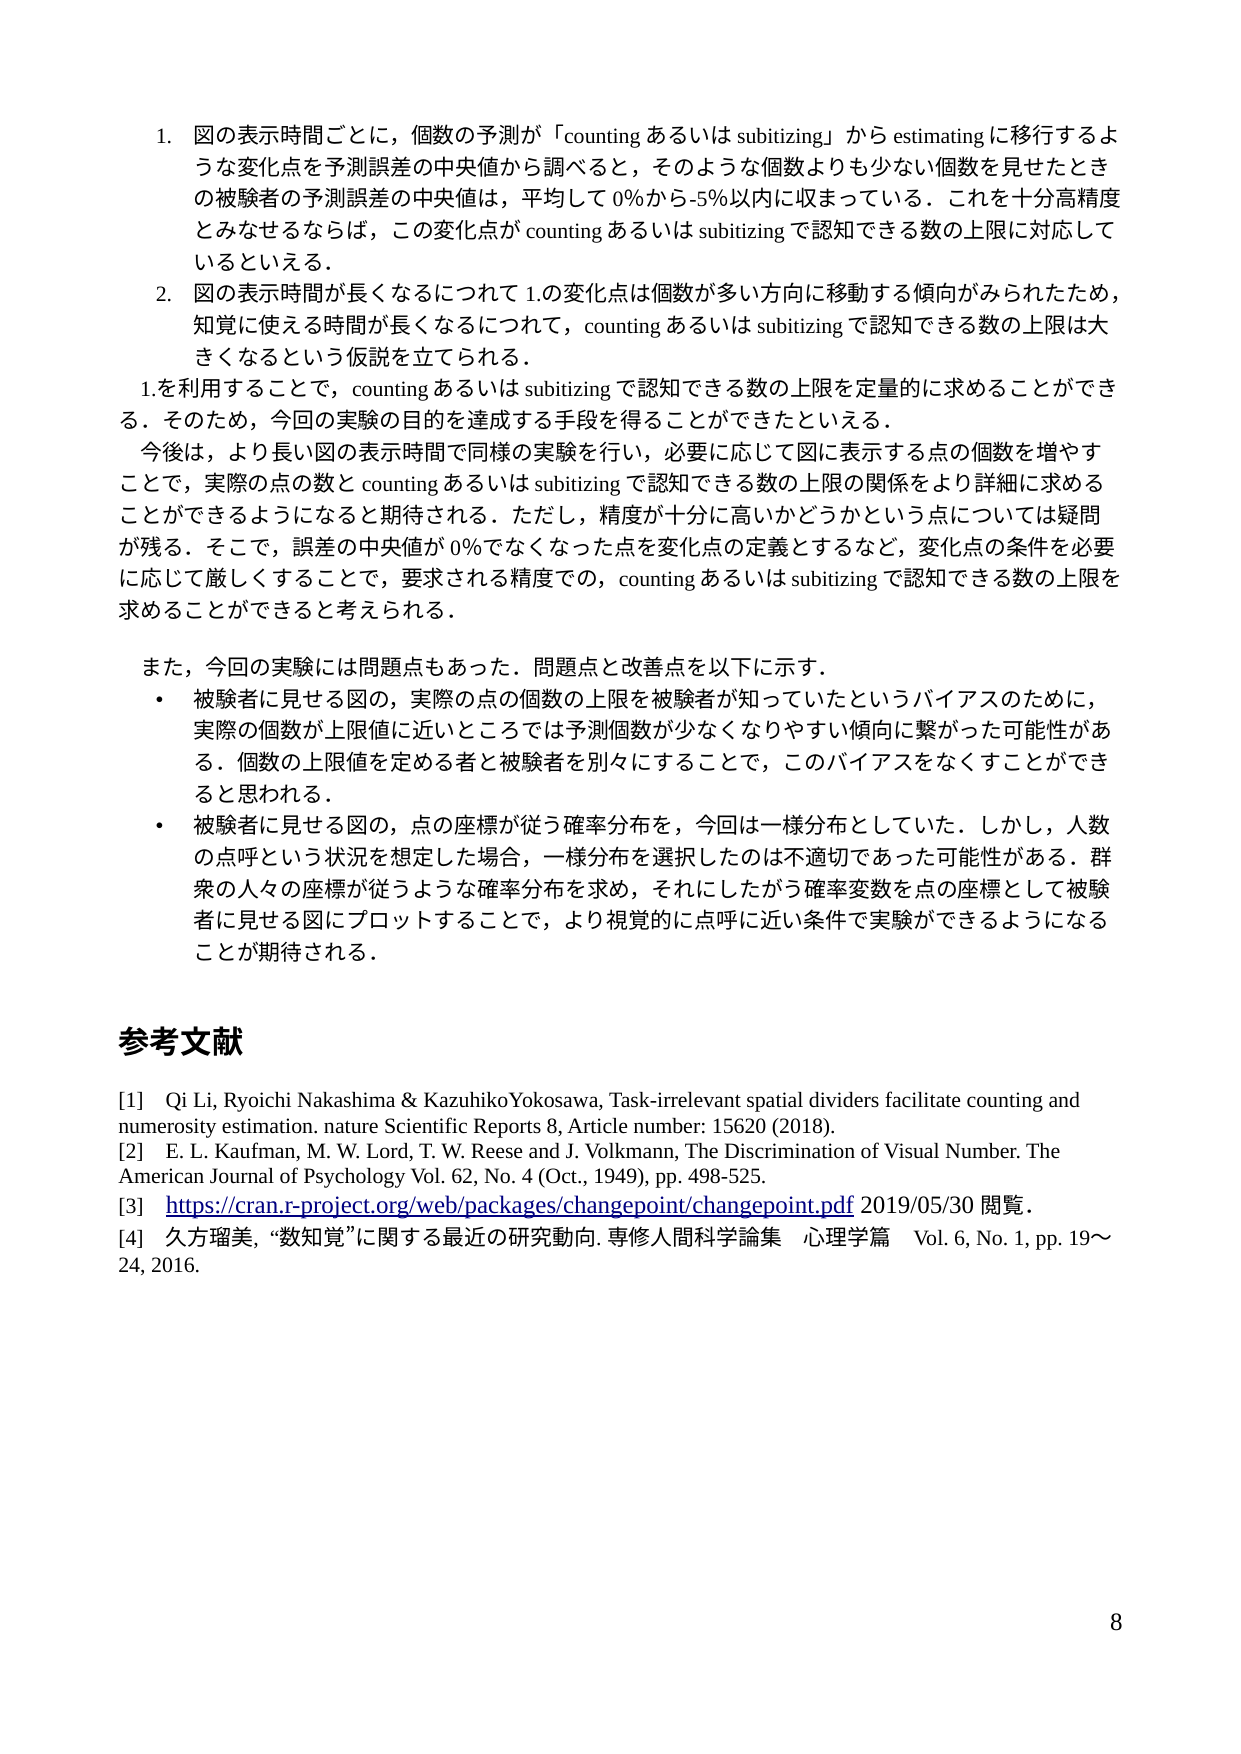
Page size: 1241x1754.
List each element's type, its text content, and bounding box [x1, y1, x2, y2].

text 1.を利用することで，countingあるいはsubitizingで認知できる数の上限を定量的に求めることができる．そのため，今回の実験の目的を達成する手段を得ることができたといえる． [118, 371, 1122, 435]
list 図の表示時間が長くなるにつれて1.の変化点は個数が多い方向に移動する傾向がみられたため，知覚に使える時間が長くなるにつれて，countingあるいはsubitizingで認知できる数の上限は大きくなるという仮説を立てられる． [156, 276, 1122, 371]
text [4] 久方瑠美, “数知覚”に関する最近の研究動向. 専修人間科学論集 心理学篇 Vol. 6, No. 1, pp. 19～24, 2016. [118, 1220, 1122, 1277]
text 参考文献 [118, 1017, 1122, 1062]
text 今後は，より長い図の表示時間で同様の実験を行い，必要に応じて図に表示する点の個数を増やすことで，実際の点の数とcountingあるいはsubitizingで認知できる数の上限の関係をより詳細に求めることができるようになると期待される．ただし，精度が十分に高いかどうかという点については疑問が残る．そこで，誤差の中央値が0％でなくなった点を変化点の定義とするなど，変化点の条件を必要に応じて厳しくすることで，要求される精度での，countingあるいはsubitizingで認知できる数の上限を求めることができると考えられる． [118, 435, 1122, 625]
list 被験者に見せる図の，実際の点の個数の上限を被験者が知っていたというバイアスのために，実際の個数が上限値に近いところでは予測個数が少なくなりやすい傾向に繋がった可能性がある．個数の上限値を定める者と被験者を別々にすることで，このバイアスをなくすことができると思われる． [156, 682, 1122, 808]
list 図の表示時間ごとに，個数の予測が「countingあるいはsubitizing」からestimatingに移行するような変化点を予測誤差の中央値から調べると，そのような個数よりも少ない個数を見せたときの被験者の予測誤差の中央値は，平均して0％から-5％以内に収まっている．これを十分高精度とみなせるならば，この変化点がcountingあるいはsubitizingで認知できる数の上限に対応しているといえる． [156, 118, 1122, 276]
text [2] E. L. Kaufman, M. W. Lord, T. W. Reese and J. Volkmann, The Discrimination of Visual Number. The American Journal of Psychology Vol. 62, No. 4 (Oct., 1949), pp. 498-525. [118, 1138, 1122, 1188]
text [1] Qi Li, Ryoichi Nakashima & KazuhikoYokosawa, Task-irrelevant spatial dividers facilitate counting and numerosity estimation. nature Scientific Reports 8, Article number: 15620 (2018). [118, 1087, 1122, 1138]
text [3] https://cran.r-project.org/web/packages/changepoint/changepoint.pdf 2019/05/30 閲覧． [118, 1188, 1122, 1220]
list 被験者に見せる図の，点の座標が従う確率分布を，今回は一様分布としていた．しかし，人数の点呼という状況を想定した場合，一様分布を選択したのは不適切であった可能性がある．群衆の人々の座標が従うような確率分布を求め，それにしたがう確率変数を点の座標として被験者に見せる図にプロットすることで，より視覚的に点呼に近い条件で実験ができるようになることが期待される． [156, 808, 1122, 967]
text また，今回の実験には問題点もあった．問題点と改善点を以下に示す． [118, 650, 1122, 682]
